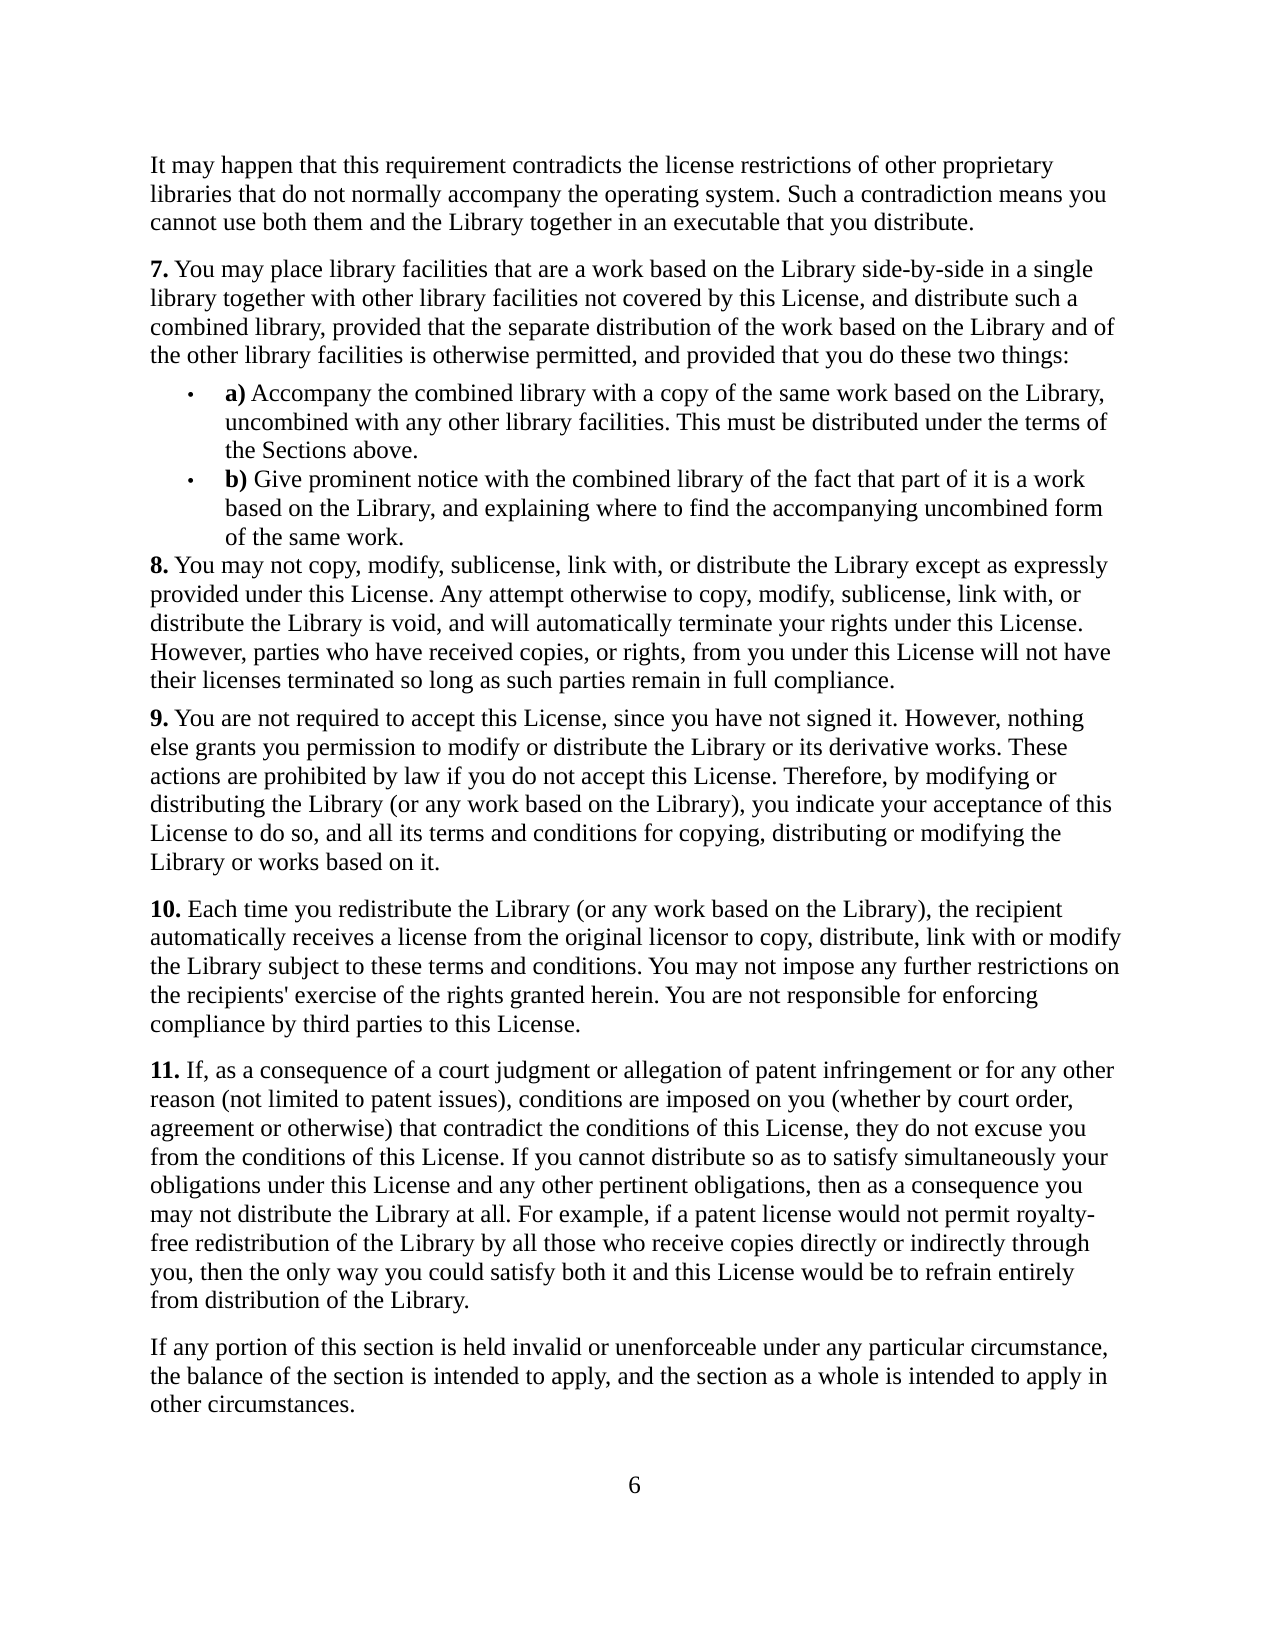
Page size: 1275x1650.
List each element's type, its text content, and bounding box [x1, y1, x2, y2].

text 8. You may not copy, modify, sublicense, link with, or distribute the Library except as expressly provided under this License. Any attempt otherwise to copy, modify, sublicense, link with, or distribute the Library is void, and will automatically terminate your rights under this License. However, parties who have received copies, or rights, from you under this License will not have their licenses terminated so long as such parties remain in full compliance. [150, 551, 1125, 694]
list a) Accompany the combined library with a copy of the same work based on the Library, uncombined with any other library facilities. This must be distributed under the terms of the Sections above. [187, 378, 1125, 464]
text If any portion of this section is held invalid or unenforceable under any particular circumstance, the balance of the section is intended to apply, and the section as a whole is intended to apply in other circumstances. [150, 1332, 1125, 1418]
text 11. If, as a consequence of a court judgment or allegation of patent infringement or for any other reason (not limited to patent issues), conditions are imposed on you (whether by court order, agreement or otherwise) that contradict the conditions of this License, they do not excuse you from the conditions of this License. If you cannot distribute so as to satisfy simultaneously your obligations under this License and any other pertinent obligations, then as a consequence you may not distribute the Library at all. For example, if a patent license would not permit royalty-free redistribution of the Library by all those who receive copies directly or indirectly through you, then the only way you could satisfy both it and this License would be to refrain entirely from distribution of the Library. [150, 1055, 1125, 1314]
list b) Give prominent notice with the combined library of the fact that part of it is a work based on the Library, and explaining where to find the accompanying uncombined form of the same work. [187, 464, 1125, 551]
text It may happen that this requirement contradicts the license restrictions of other proprietary libraries that do not normally accompany the operating system. Such a contradiction means you cannot use both them and the Library together in an executable that you distribute. [150, 150, 1125, 236]
text 7. You may place library facilities that are a work based on the Library side-by-side in a single library together with other library facilities not covered by this License, and distribute such a combined library, provided that the separate distribution of the work based on the Library and of the other library facilities is otherwise permitted, and provided that you do these two things: [150, 254, 1125, 369]
text 9. You are not required to accept this License, since you have not signed it. However, nothing else grants you permission to modify or distribute the Library or its derivative works. These actions are prohibited by law if you do not accept this License. Therefore, by modifying or distributing the Library (or any work based on the Library), you indicate your acceptance of this License to do so, and all its terms and conditions for copying, distributing or modifying the Library or works based on it. [150, 703, 1125, 876]
text 10. Each time you redistribute the Library (or any work based on the Library), the recipient automatically receives a license from the original licensor to copy, distribute, link with or modify the Library subject to these terms and conditions. You may not impose any further restrictions on the recipients' exercise of the rights granted herein. You are not responsible for enforcing compliance by third parties to this License. [150, 894, 1125, 1037]
